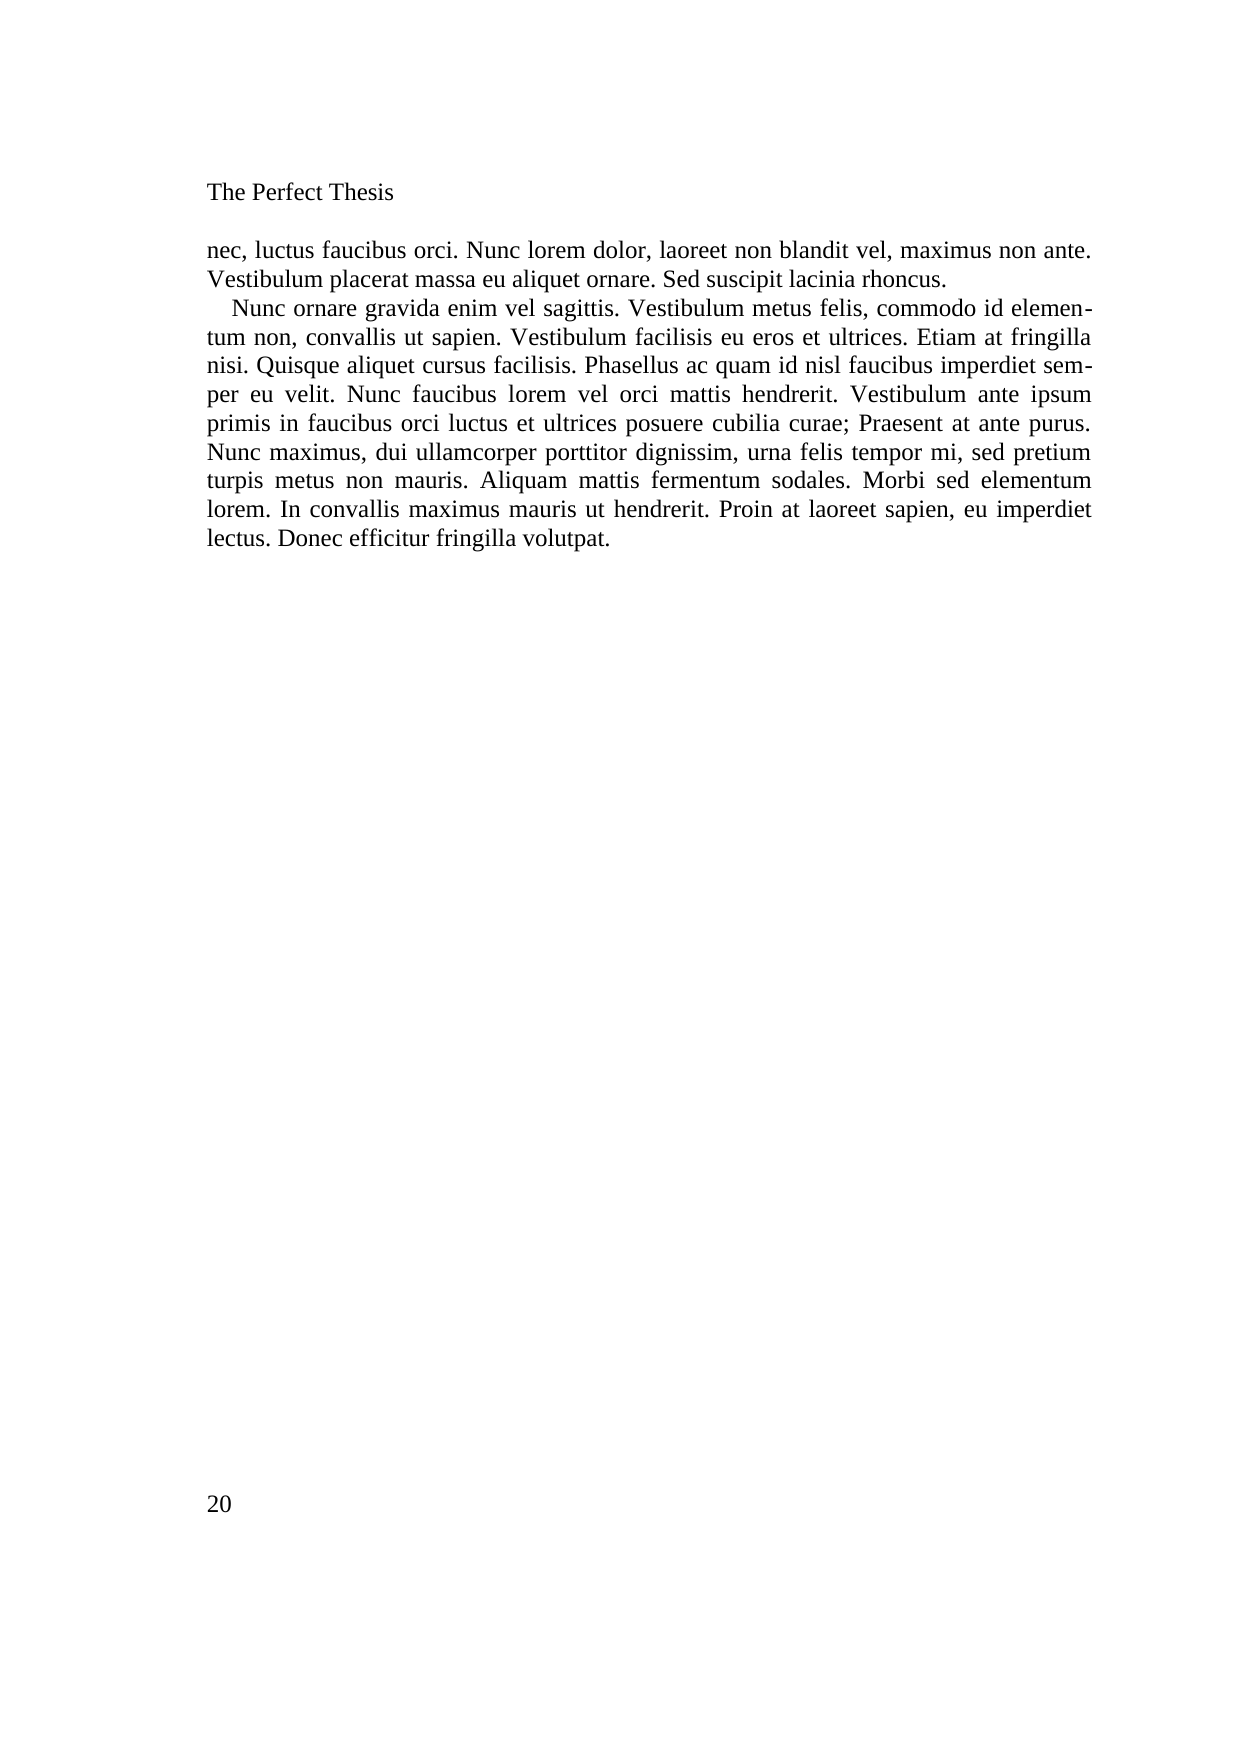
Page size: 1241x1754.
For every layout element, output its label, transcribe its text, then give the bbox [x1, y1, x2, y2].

text nec, luctus faucibus orci. Nunc lorem dolor, laoreet non blandit vel, maximus non ante. Vestibulum placerat massa eu aliquet ornare. Sed suscipit lacinia rhoncus. [207, 235, 1093, 293]
text Nunc ornare gravida enim vel sagittis. Vestibulum metus felis, commodo id elemen­tum non, convallis ut sapien. Vestibulum facilisis eu eros et ultrices. Etiam at fringilla nisi. Quisque aliquet cursus facilisis. Phasellus ac quam id nisl faucibus imperdiet sem­per eu velit. Nunc faucibus lorem vel orci mattis hendrerit. Vestibulum ante ipsum primis in faucibus orci luctus et ultrices posuere cubilia curae; Praesent at ante purus. Nunc maximus, dui ullamcorper porttitor dignissim, urna felis tempor mi, sed pretium turpis metus non mauris. Aliquam mattis fermentum sodales. Morbi sed elementum lorem. In convallis maximus mauris ut hendrerit. Proin at laoreet sapien, eu imperdiet lectus. Donec efficitur fringilla volutpat. [207, 293, 1093, 552]
